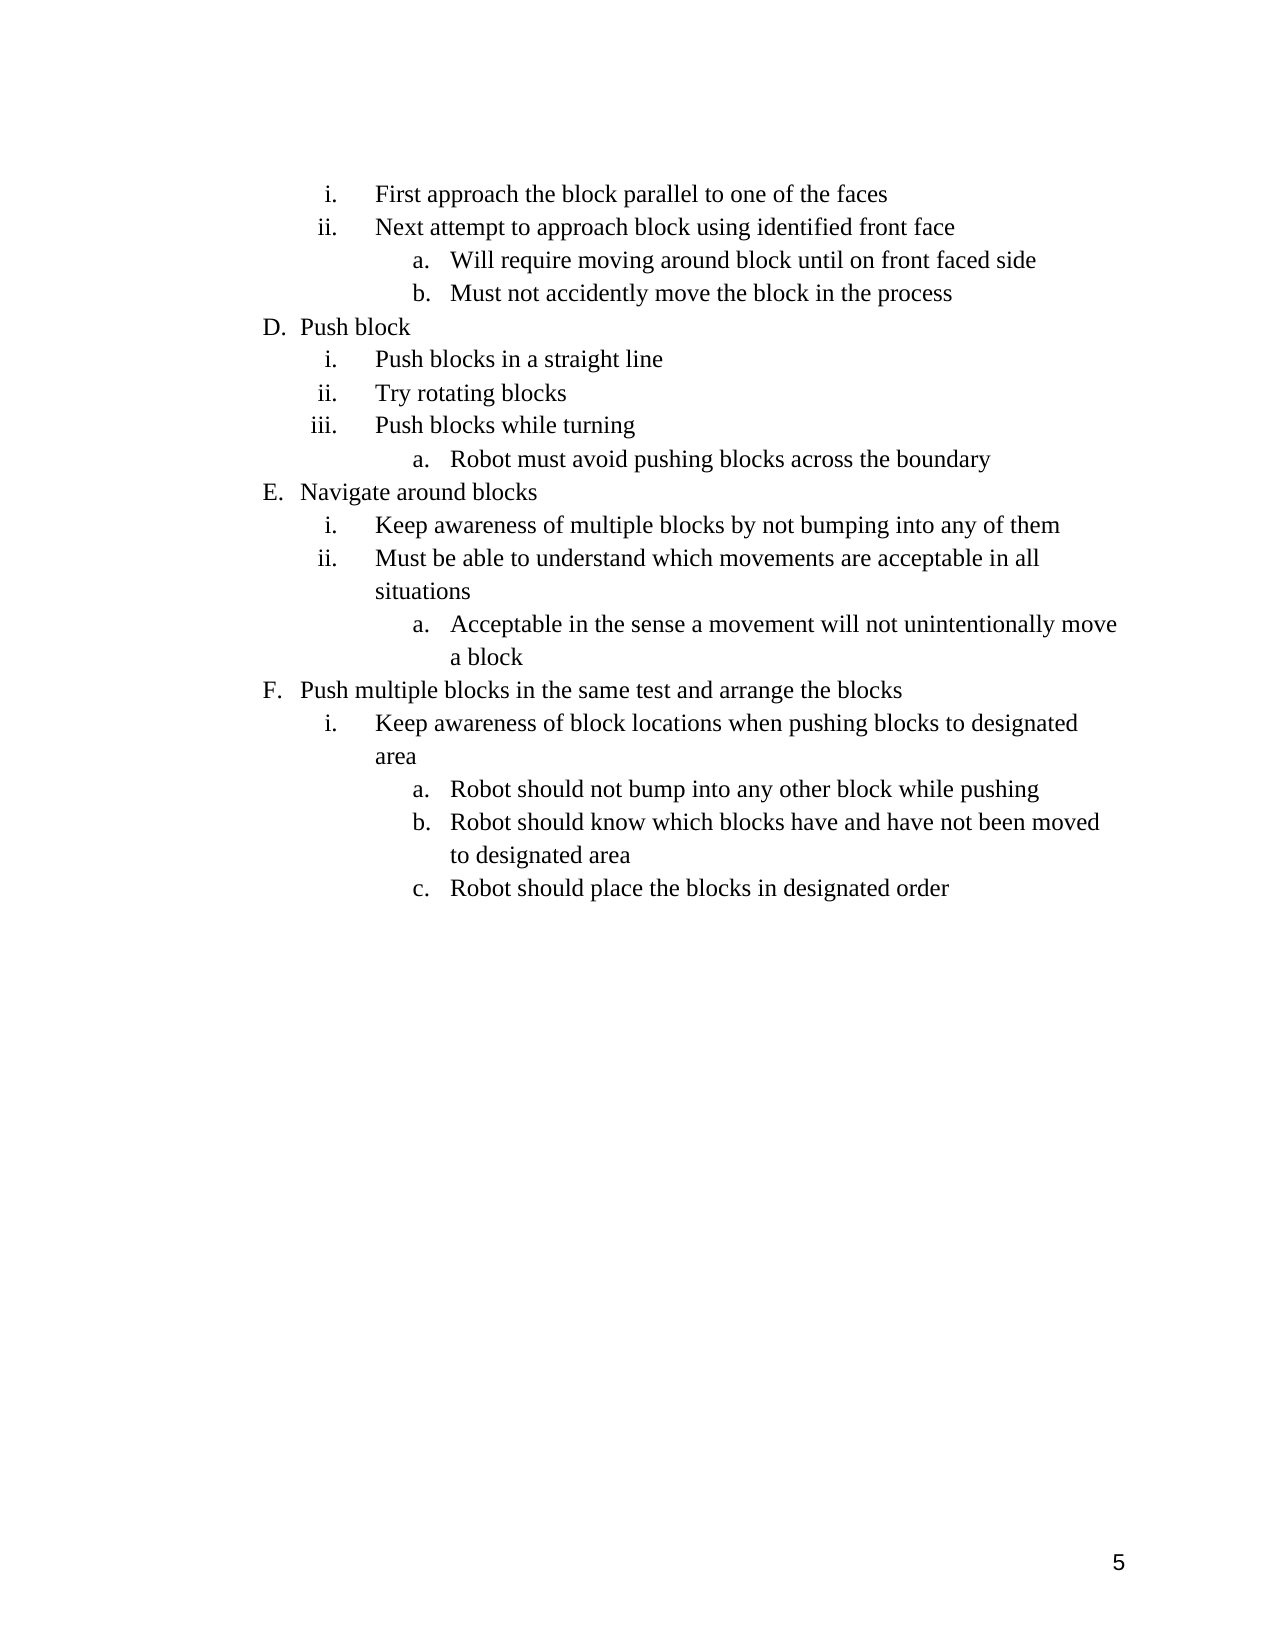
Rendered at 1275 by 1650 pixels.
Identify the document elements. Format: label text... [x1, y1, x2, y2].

list Push block [262, 312, 1125, 340]
list First approach the block parallel to one of the faces [337, 179, 1125, 208]
list Next attempt to approach block using identified front face [337, 212, 1125, 241]
list Acceptable in the sense a movement will not unintentionally move a block [412, 609, 1125, 671]
list Try rotating blocks [337, 378, 1125, 406]
list Navigate around blocks [262, 477, 1125, 505]
list Push blocks in a straight line [337, 344, 1125, 373]
list Must be able to understand which movements are acceptable in all situations [337, 543, 1125, 604]
list Keep awareness of block locations when pushing blocks to designated area [337, 708, 1125, 769]
list Must not accidently move the block in the process [412, 278, 1125, 307]
list Robot must avoid pushing blocks across the boundary [412, 444, 1125, 472]
list Robot should know which blocks have and have not been moved to designated area [412, 807, 1125, 869]
list Robot should place the blocks in designated order [412, 873, 1125, 902]
list Keep awareness of multiple blocks by not bumping into any of them [337, 510, 1125, 538]
list Robot should not bump into any other block while pushing [412, 774, 1125, 803]
list Push blocks while turning [337, 411, 1125, 439]
list Will require moving around block until on front faced side [412, 246, 1125, 274]
list Push multiple blocks in the same test and arrange the blocks [262, 675, 1125, 703]
